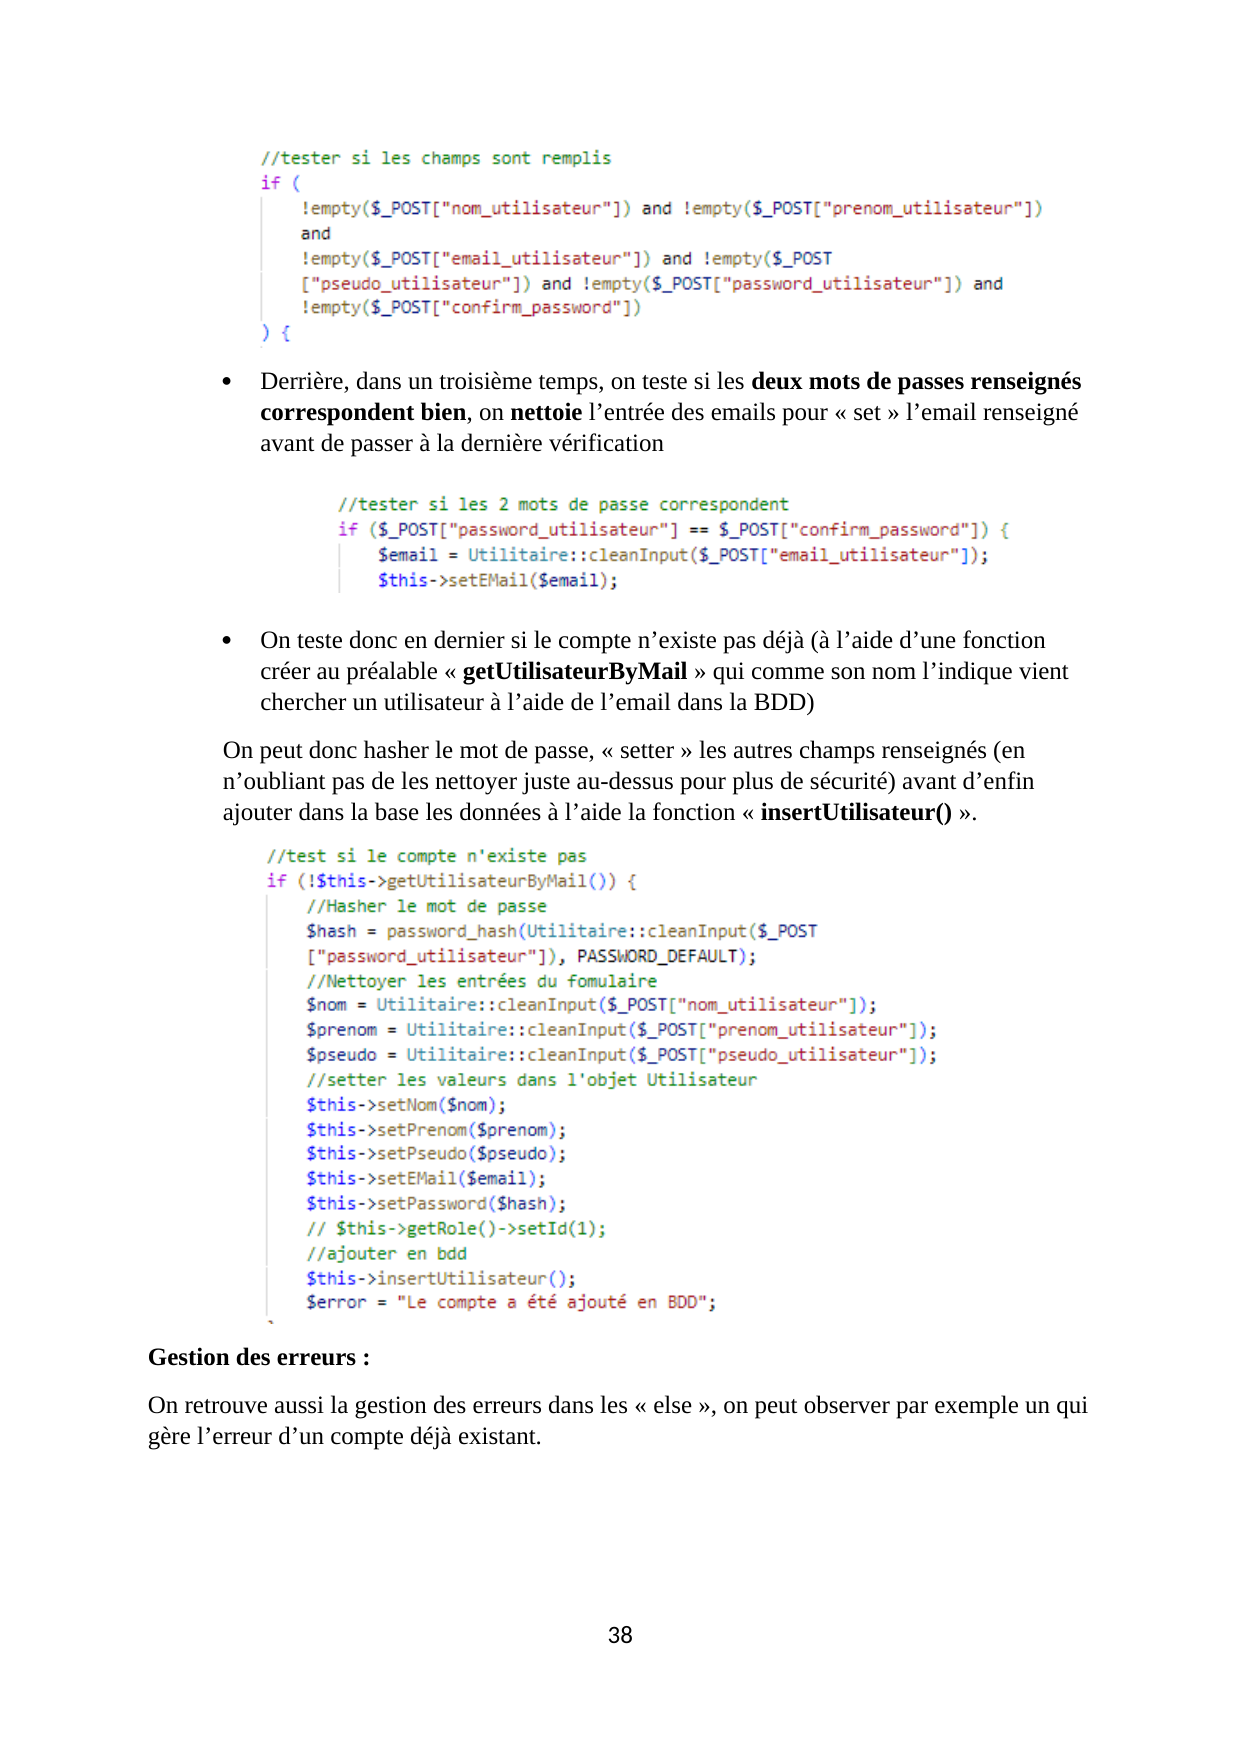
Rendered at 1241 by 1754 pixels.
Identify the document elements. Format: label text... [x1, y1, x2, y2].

picture [253, 147, 1062, 348]
text On peut donc hasher le mot de passe, « setter » les autres champs renseignés (en n’oubliant pas de les nettoyer juste au-dessus pour plus de sécurité) avant d’enfin ajouter dans la base les données à l’aide la fonction « insertUtilisateur() ». [223, 735, 1093, 826]
text Gestion des erreurs : [148, 1342, 1093, 1371]
list On teste donc en dernier si le compte n’existe pas déjà (à l’aide d’une fonction créer au préalable « getUtilisateurByMail » qui comme son nom l’indique vient chercher un utilisateur à l’aide de l’email dans la BDD) [223, 625, 1093, 716]
picture [331, 490, 1022, 593]
text On retrouve aussi la gestion des erreurs dans les « else », on peut observer par exemple un qui gère l’erreur d’un compte déjà existant. [148, 1390, 1093, 1450]
list Derrière, dans un troisième temps, on teste si les deux mots de passes renseignés correspondent bien, on nettoie l’entrée des emails pour « set » l’email renseigné avant de passer à la dernière vérification [223, 366, 1093, 457]
picture [260, 845, 954, 1324]
